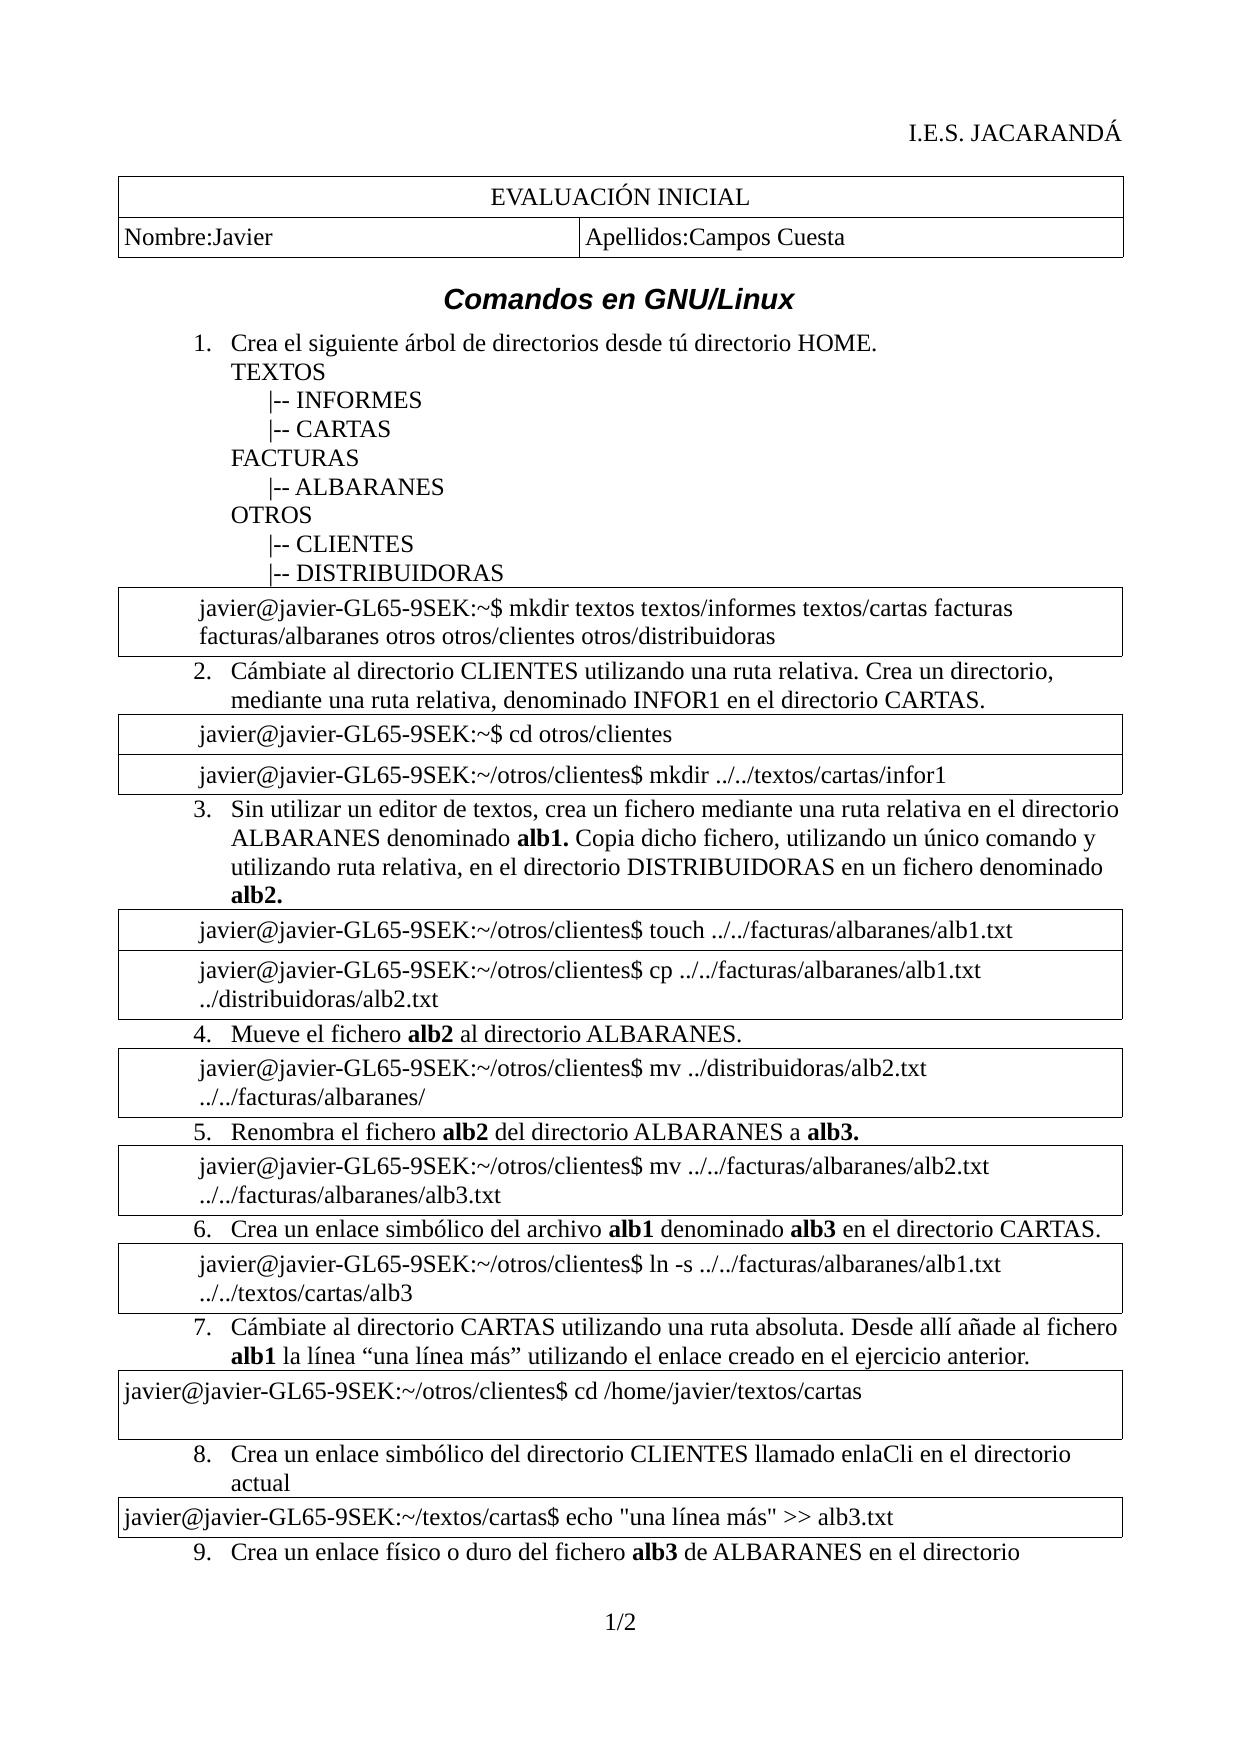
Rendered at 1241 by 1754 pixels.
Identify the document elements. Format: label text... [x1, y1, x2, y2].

subtitle Comandos en GNU/Linux [118, 282, 1122, 316]
list Renombra el fichero alb2 del directorio ALBARANES a alb3. [193, 1118, 1122, 1145]
list FACTURAS [193, 443, 1122, 472]
table_cell javier@javier-GL65-9SEK:~/otros/clientes$ mkdir ../../textos/cartas/infor1 [119, 755, 1122, 794]
list Cámbiate al directorio CLIENTES utilizando una ruta relativa. Crea un directorio, mediante una ruta relativa, denominado INFOR1 en el directorio CARTAS. [193, 657, 1122, 713]
list |-- CLIENTES [231, 529, 1122, 558]
list TEXTOS [193, 357, 1122, 386]
table_header javier@javier-GL65-9SEK:~$ mkdir textos textos/informes textos/cartas facturas facturas/albaranes otros otros/clientes otros/distribuidoras [119, 588, 1122, 656]
list Cámbiate al directorio CARTAS utilizando una ruta absoluta. Desde allí añade al fichero alb1 la línea “una línea más” utilizando el enlace creado en el ejercicio anterior. [193, 1314, 1122, 1370]
table_header javier@javier-GL65-9SEK:~/otros/clientes$ cd /home/javier/textos/cartas [119, 1371, 1122, 1439]
list Sin utilizar un editor de textos, crea un fichero mediante una ruta relativa en el directorio ALBARANES denominado alb1. Copia dicho fichero, utilizando un único comando y utilizando ruta relativa, en el directorio DISTRIBUIDORAS en un fichero denominado alb2. [193, 795, 1122, 909]
table_header javier@javier-GL65-9SEK:~/textos/cartas$ echo "una línea más" >> alb3.txt [119, 1498, 1122, 1537]
list Crea un enlace simbólico del archivo alb1 denominado alb3 en el directorio CARTAS. [193, 1216, 1122, 1243]
table_cell javier@javier-GL65-9SEK:~/otros/clientes$ cp ../../facturas/albaranes/alb1.txt ../distribuidoras/alb2.txt [119, 951, 1122, 1019]
table_header javier@javier-GL65-9SEK:~/otros/clientes$ mv ../distribuidoras/alb2.txt ../../facturas/albaranes/ [119, 1049, 1122, 1117]
list |-- INFORMES [231, 386, 1122, 414]
table_header javier@javier-GL65-9SEK:~/otros/clientes$ touch ../../facturas/albaranes/alb1.txt [119, 910, 1122, 949]
table_header javier@javier-GL65-9SEK:~/otros/clientes$ mv ../../facturas/albaranes/alb2.txt ../../facturas/albaranes/alb3.txt [119, 1146, 1122, 1214]
list Mueve el fichero alb2 al directorio ALBARANES. [193, 1020, 1122, 1047]
list Crea el siguiente árbol de directorios desde tú directorio HOME. [193, 328, 1122, 357]
table_header EVALUACIÓN INICIAL [119, 177, 1123, 217]
list |-- ALBARANES [231, 472, 1122, 501]
table_cell Apellidos:Campos Cuesta [580, 218, 1123, 257]
list Crea un enlace simbólico del directorio CLIENTES llamado enlaCli en el directorio actual [193, 1440, 1122, 1497]
table_cell Nombre:Javier [119, 218, 579, 257]
list Crea un enlace físico o duro del fichero alb3 de ALBARANES en el directorio [193, 1538, 1122, 1566]
list |-- DISTRIBUIDORAS [231, 558, 1122, 587]
table_header javier@javier-GL65-9SEK:~/otros/clientes$ ln -s ../../facturas/albaranes/alb1.txt ../../textos/cartas/alb3 [119, 1244, 1122, 1312]
list |-- CARTAS [231, 414, 1122, 443]
list OTROS [193, 501, 1122, 529]
table_header javier@javier-GL65-9SEK:~$ cd otros/clientes [119, 715, 1122, 754]
